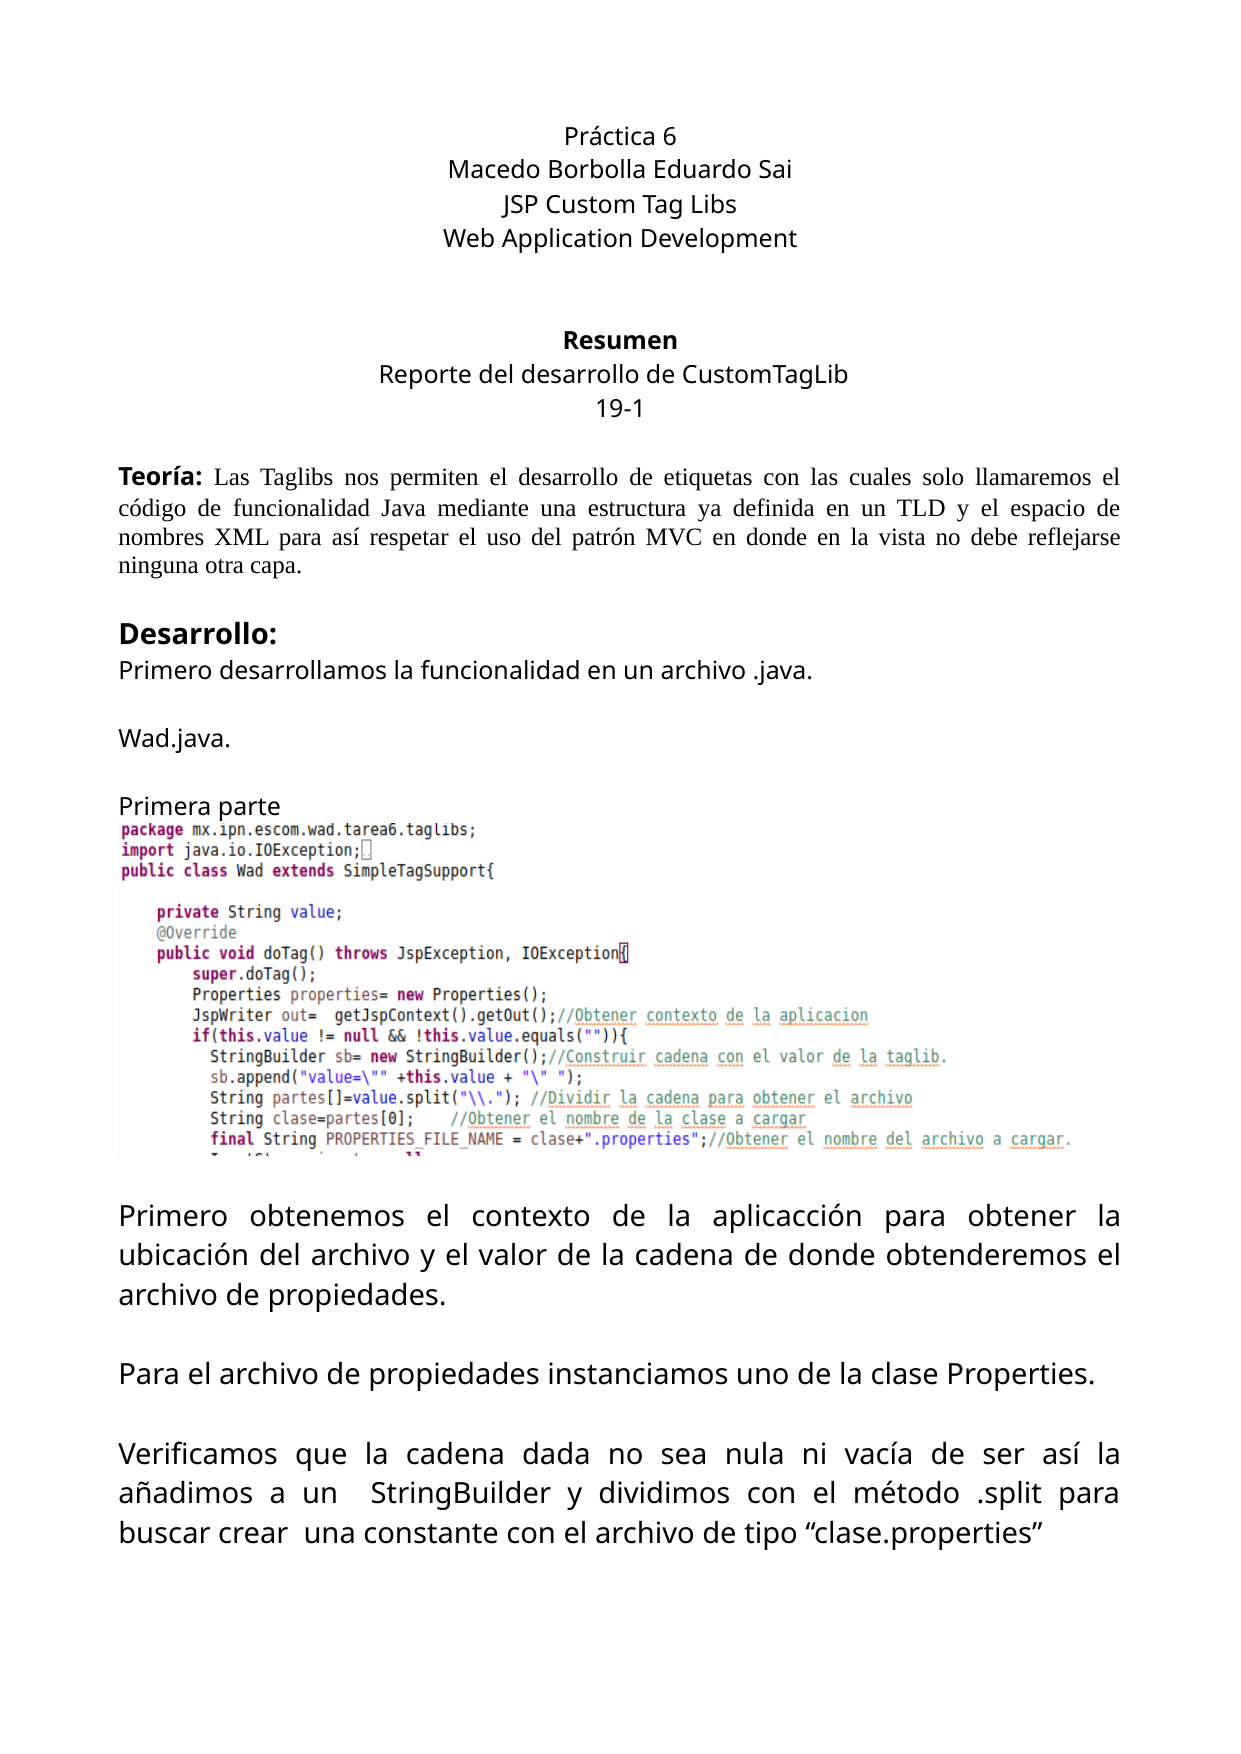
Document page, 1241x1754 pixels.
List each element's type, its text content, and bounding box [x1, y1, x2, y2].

text JSP Custom Tag Libs [118, 186, 1122, 220]
text Web Application Development [118, 220, 1122, 254]
text Primero desarrollamos la funcionalidad en un archivo .java. [118, 653, 1122, 687]
text Macedo Borbolla Eduardo Sai [118, 152, 1122, 186]
text Reporte del desarrollo de CustomTagLib [118, 357, 1122, 391]
text 19-1 [118, 391, 1122, 425]
text Para el archivo de propiedades instanciamos uno de la clase Properties. [118, 1354, 1122, 1393]
text Verificamos que la cadena dada no sea nula ni vacía de ser así la añadimos a un StringBuilder y dividimos con el método .split para buscar crear una constante con el archivo de tipo “clase.properties” [118, 1433, 1122, 1552]
text Resumen [118, 322, 1122, 357]
text Teoría: Las Taglibs nos permiten el desarrollo de etiquetas con las cuales solo llamaremos el código de funcionalidad Java mediante una estructura ya definida en un TLD y el espacio de nombres XML para así respetar el uso del patrón MVC en donde en la vista no debe reflejarse ninguna otra capa. [118, 459, 1122, 579]
text Wad.java. [118, 721, 1122, 755]
picture [118, 823, 1123, 1156]
text Primera parte [118, 789, 1122, 823]
text Práctica 6 [118, 118, 1122, 152]
text Desarrollo: [118, 613, 1122, 653]
text Primero obtenemos el contexto de la aplicacción para obtener la ubicación del archivo y el valor de la cadena de donde obtenderemos el archivo de propiedades. [118, 1195, 1122, 1314]
